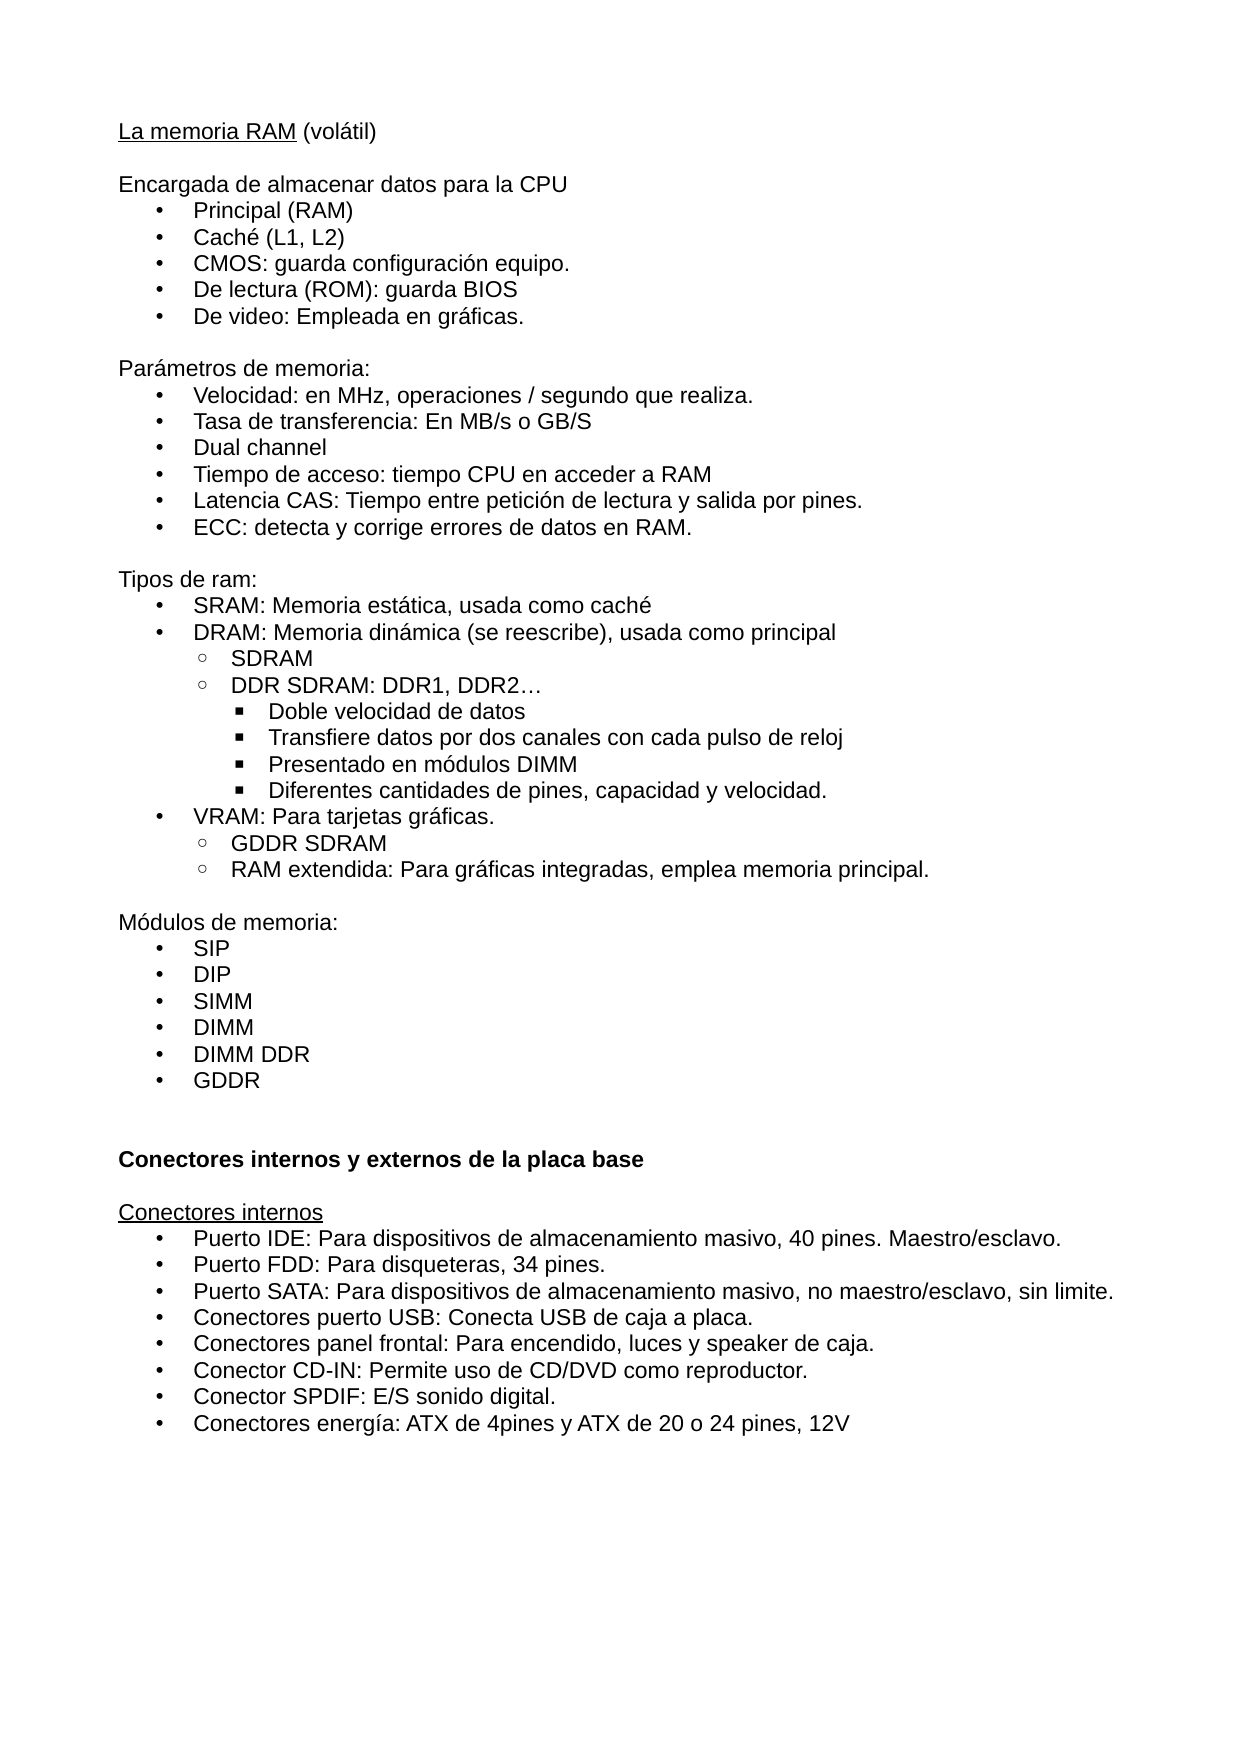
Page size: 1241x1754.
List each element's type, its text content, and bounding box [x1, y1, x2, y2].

list DRAM: Memoria dinámica (se reescribe), usada como principal [156, 619, 1122, 645]
list Principal (RAM) [156, 197, 1122, 223]
list Puerto FDD: Para disqueteras, 34 pines. [156, 1251, 1122, 1278]
list SRAM: Memoria estática, usada como caché [156, 592, 1122, 619]
list Velocidad: en MHz, operaciones / segundo que realiza. [156, 382, 1122, 408]
list Caché (L1, L2) [156, 223, 1122, 250]
list De lectura (ROM): guarda BIOS [156, 276, 1122, 303]
list DIMM DDR [156, 1041, 1122, 1067]
text Tipos de ram: [118, 566, 1122, 592]
list Puerto IDE: Para dispositivos de almacenamiento masivo, 40 pines. Maestro/esclavo. [156, 1225, 1122, 1251]
list Conectores energía: ATX de 4pines y ATX de 20 o 24 pines, 12V [156, 1409, 1122, 1436]
text Conectores internos y externos de la placa base [118, 1146, 1122, 1172]
list DIMM [156, 1014, 1122, 1041]
text Parámetros de memoria: [118, 355, 1122, 382]
list Conectores puerto USB: Conecta USB de caja a placa. [156, 1304, 1122, 1330]
list Puerto SATA: Para dispositivos de almacenamiento masivo, no maestro/esclavo, sin limite. [156, 1278, 1122, 1304]
list SDRAM [193, 645, 1122, 672]
list CMOS: guarda configuración equipo. [156, 250, 1122, 276]
list Transfiere datos por dos canales con cada pulso de reloj [231, 724, 1122, 751]
list Dual channel [156, 434, 1122, 461]
list GDDR SDRAM [193, 830, 1122, 856]
list Doble velocidad de datos [231, 698, 1122, 724]
list Conector CD-IN: Permite uso de CD/DVD como reproductor. [156, 1357, 1122, 1383]
list VRAM: Para tarjetas gráficas. [156, 803, 1122, 830]
text Encargada de almacenar datos para la CPU [118, 171, 1122, 197]
text La memoria RAM (volátil) [118, 118, 1122, 144]
list Conector SPDIF: E/S sonido digital. [156, 1383, 1122, 1409]
text Módulos de memoria: [118, 909, 1122, 935]
list DDR SDRAM: DDR1, DDR2… [193, 672, 1122, 698]
list ECC: detecta y corrige errores de datos en RAM. [156, 513, 1122, 540]
text Conectores internos [118, 1199, 1122, 1225]
list SIP [156, 935, 1122, 961]
list RAM extendida: Para gráficas integradas, emplea memoria principal. [193, 856, 1122, 882]
list GDDR [156, 1067, 1122, 1093]
list Conectores panel frontal: Para encendido, luces y speaker de caja. [156, 1330, 1122, 1357]
list SIMM [156, 988, 1122, 1014]
list Latencia CAS: Tiempo entre petición de lectura y salida por pines. [156, 487, 1122, 513]
list Tiempo de acceso: tiempo CPU en acceder a RAM [156, 461, 1122, 487]
list DIP [156, 961, 1122, 988]
list De video: Empleada en gráficas. [156, 303, 1122, 329]
list Diferentes cantidades de pines, capacidad y velocidad. [231, 777, 1122, 803]
list Tasa de transferencia: En MB/s o GB/S [156, 408, 1122, 434]
list Presentado en módulos DIMM [231, 751, 1122, 777]
